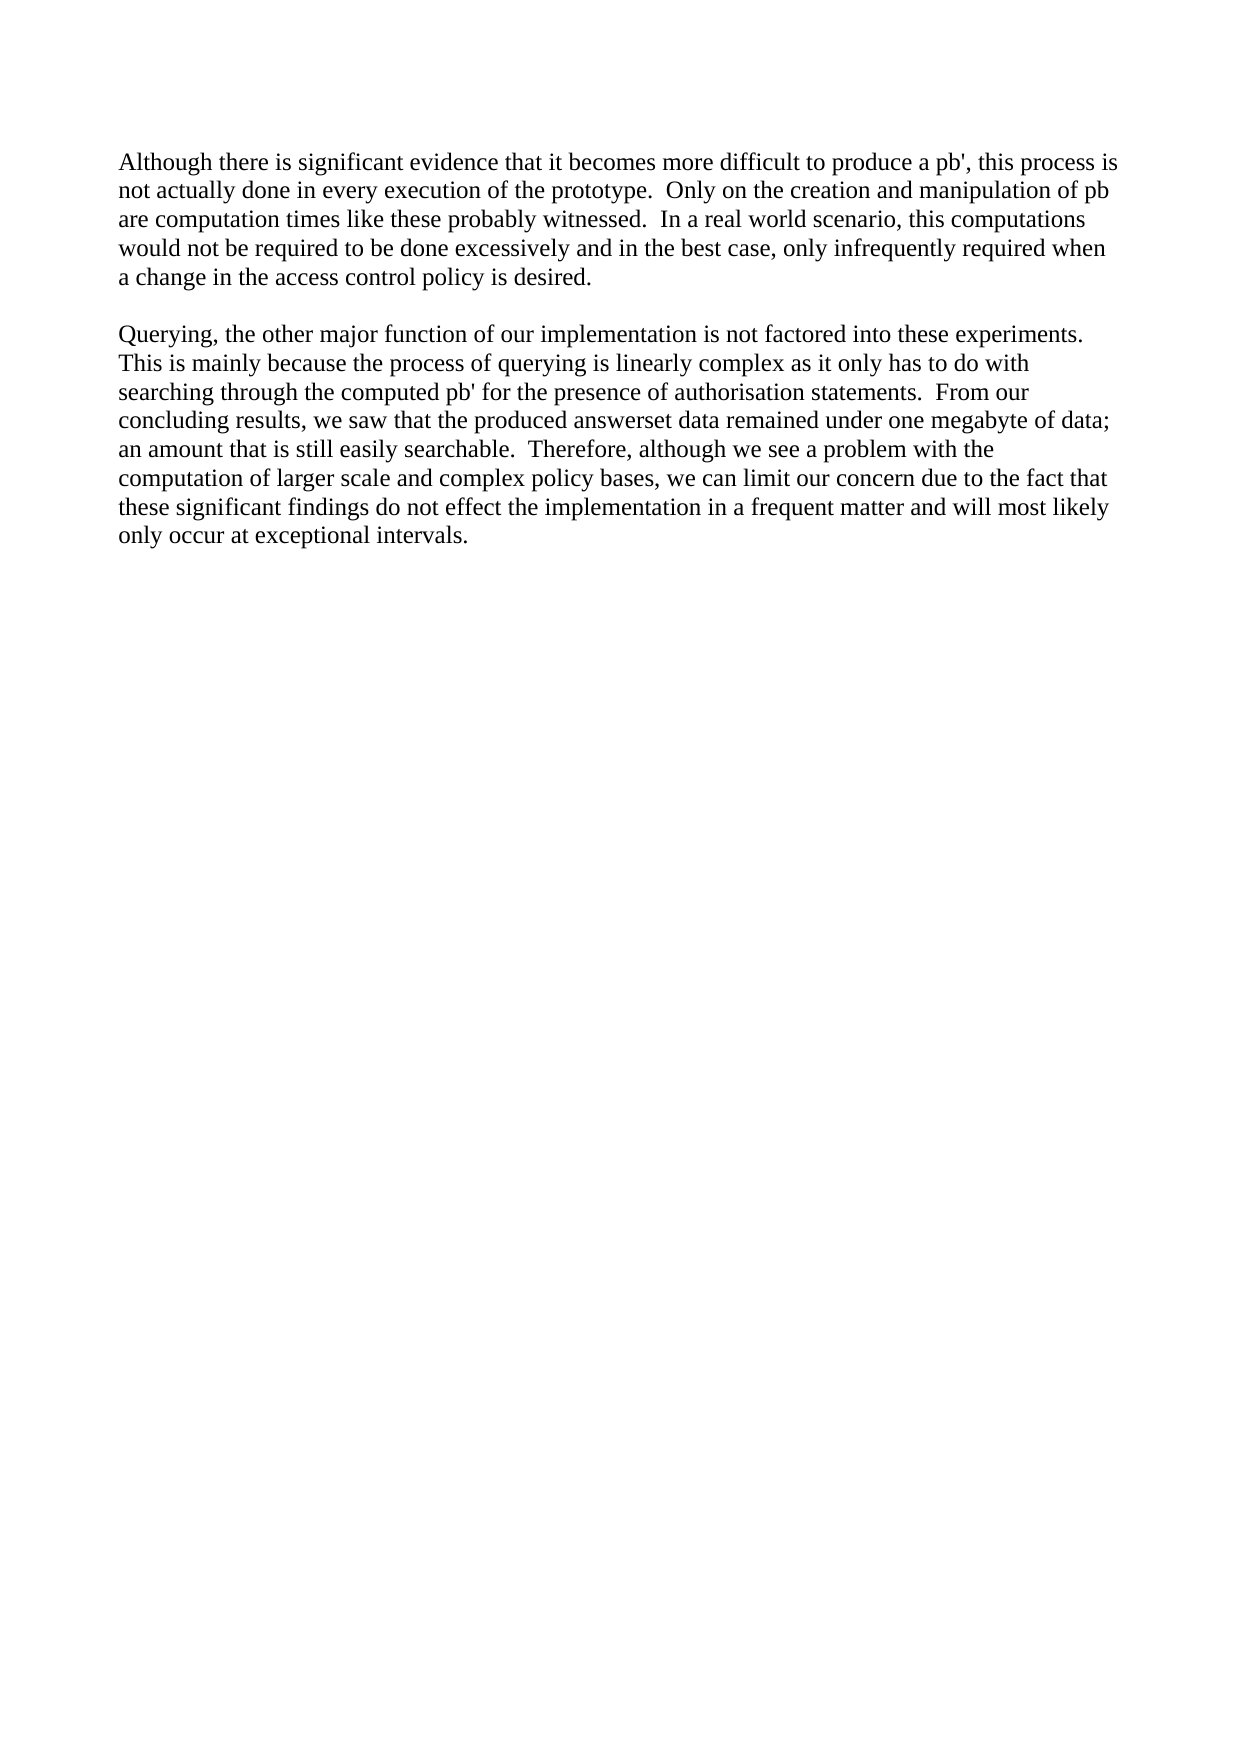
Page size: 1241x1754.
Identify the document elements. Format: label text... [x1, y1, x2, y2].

text Querying, the other major function of our implementation is not factored into these experiments. This is mainly because the process of querying is linearly complex as it only has to do with searching through the computed pb' for the presence of authorisation statements. From our concluding results, we saw that the produced answerset data remained under one megabyte of data; an amount that is still easily searchable. Therefore, although we see a problem with the computation of larger scale and complex policy bases, we can limit our concern due to the fact that these significant findings do not effect the implementation in a frequent matter and will most likely only occur at exceptional intervals. [118, 319, 1122, 549]
text Although there is significant evidence that it becomes more difficult to produce a pb', this process is not actually done in every execution of the prototype. Only on the creation and manipulation of pb are computation times like these probably witnessed. In a real world scenario, this computations would not be required to be done excessively and in the best case, only infrequently required when a change in the access control policy is desired. [118, 147, 1122, 291]
